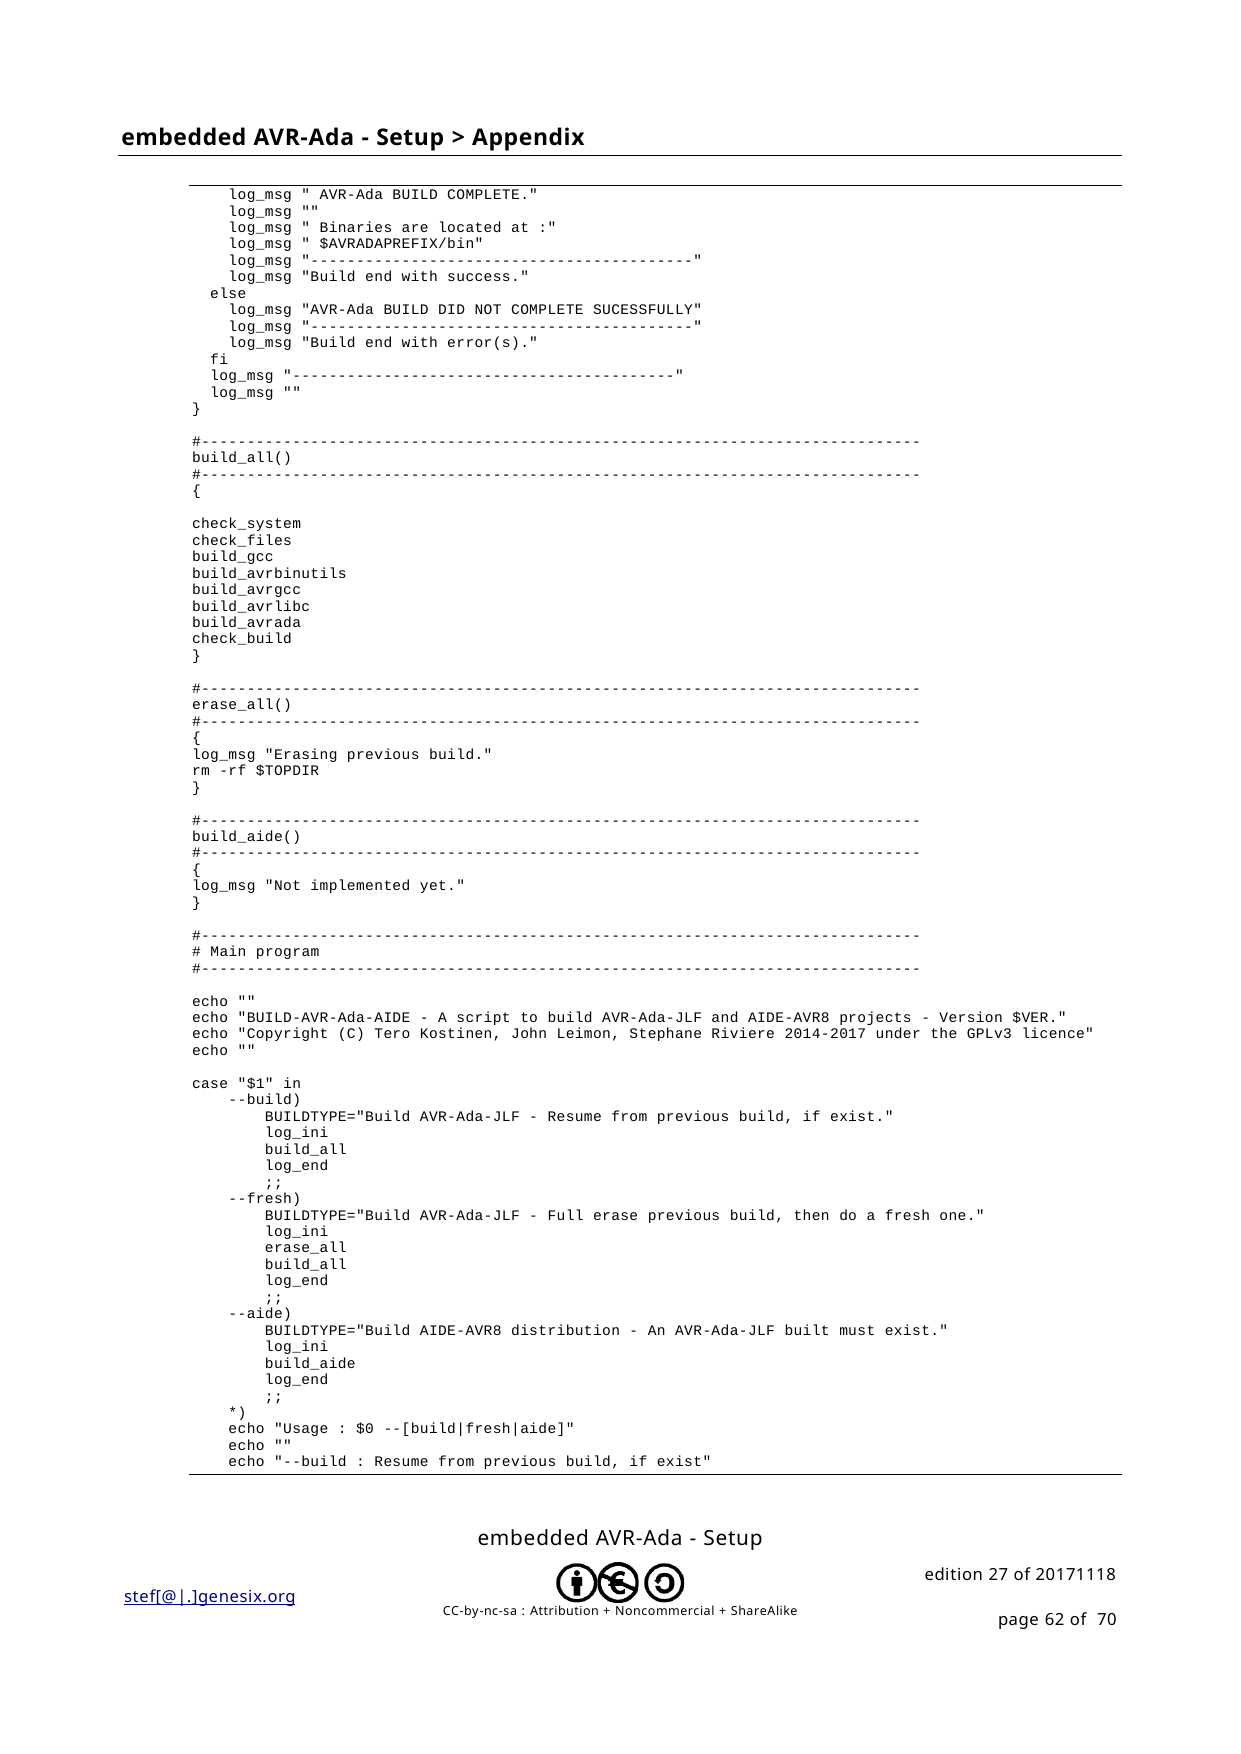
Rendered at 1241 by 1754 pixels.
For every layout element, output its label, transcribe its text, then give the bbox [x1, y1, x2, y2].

list #------------------------------------------------------------------------------- [189, 431, 1122, 448]
list log_msg "AVR-Ada BUILD DID NOT COMPLETE SUCESSFULLY" [189, 300, 1122, 316]
list echo "Usage : $0 --[build|fresh|aide]" [189, 1419, 1122, 1435]
list log_msg "------------------------------------------" [189, 250, 1122, 267]
list rm -rf $TOPDIR [189, 761, 1122, 777]
list case "$1" in [189, 1073, 1122, 1090]
list { [189, 728, 1122, 744]
list #------------------------------------------------------------------------------- [189, 925, 1122, 942]
list #------------------------------------------------------------------------------- [189, 958, 1122, 978]
list BUILDTYPE="Build AVR-Ada-JLF - Full erase previous build, then do a fresh one." [189, 1205, 1122, 1221]
list log_msg "------------------------------------------" [189, 316, 1122, 333]
list log_msg "Build end with success." [189, 267, 1122, 283]
picture [643, 1562, 685, 1603]
list build_all() [189, 448, 1122, 464]
list #------------------------------------------------------------------------------- [189, 464, 1122, 481]
list fi [189, 349, 1122, 366]
list build_avrbinutils [189, 563, 1122, 579]
list log_end [189, 1369, 1122, 1386]
list log_ini [189, 1221, 1122, 1238]
list log_ini [189, 1123, 1122, 1139]
list log_msg " $AVRADAPREFIX/bin" [189, 234, 1122, 250]
list build_all [189, 1139, 1122, 1156]
list ;; [189, 1386, 1122, 1402]
list echo "Copyright (C) Tero Kostinen, John Leimon, Stephane Riviere 2014-2017 under the GPLv3 licence" [189, 1024, 1122, 1040]
list --build) [189, 1090, 1122, 1106]
list # Main program [189, 942, 1122, 958]
list } [189, 777, 1122, 797]
list } [189, 398, 1122, 418]
list log_end [189, 1156, 1122, 1172]
list build_avrgcc [189, 579, 1122, 596]
list echo "" [189, 1435, 1122, 1452]
list log_ini [189, 1337, 1122, 1353]
list build_avrlibc [189, 596, 1122, 612]
list echo "BUILD-AVR-Ada-AIDE - A script to build AVR-Ada-JLF and AIDE-AVR8 projects - Version $VER." [189, 1007, 1122, 1024]
list build_aide() [189, 826, 1122, 843]
list BUILDTYPE="Build AVR-Ada-JLF - Resume from previous build, if exist." [189, 1106, 1122, 1123]
list } [189, 892, 1122, 912]
list erase_all() [189, 695, 1122, 711]
list log_msg "" [189, 382, 1122, 398]
list log_msg " AVR-Ada BUILD COMPLETE." [189, 186, 1122, 201]
list log_end [189, 1271, 1122, 1287]
list log_msg "Erasing previous build." [189, 744, 1122, 761]
list echo "" [189, 991, 1122, 1007]
list ;; [189, 1172, 1122, 1188]
list erase_all [189, 1238, 1122, 1254]
list build_avrada [189, 612, 1122, 629]
list #------------------------------------------------------------------------------- [189, 678, 1122, 695]
list check_system [189, 514, 1122, 530]
list { [189, 859, 1122, 876]
list #------------------------------------------------------------------------------- [189, 810, 1122, 826]
list ;; [189, 1287, 1122, 1304]
list log_msg "------------------------------------------" [189, 366, 1122, 382]
list echo "" [189, 1040, 1122, 1060]
list log_msg "" [189, 201, 1122, 217]
list #------------------------------------------------------------------------------- [189, 711, 1122, 728]
list build_aide [189, 1353, 1122, 1369]
list --fresh) [189, 1188, 1122, 1205]
picture [555, 1562, 639, 1603]
list } [189, 645, 1122, 665]
list build_gcc [189, 547, 1122, 563]
list echo "--build : Resume from previous build, if exist" [189, 1452, 1122, 1474]
list #------------------------------------------------------------------------------- [189, 843, 1122, 859]
list --aide) [189, 1304, 1122, 1320]
list { [189, 481, 1122, 500]
list log_msg "Build end with error(s)." [189, 333, 1122, 349]
list BUILDTYPE="Build AIDE-AVR8 distribution - An AVR-Ada-JLF built must exist." [189, 1320, 1122, 1337]
list log_msg "Not implemented yet." [189, 876, 1122, 892]
list log_msg " Binaries are located at :" [189, 217, 1122, 234]
list build_all [189, 1254, 1122, 1271]
list *) [189, 1402, 1122, 1419]
list check_files [189, 530, 1122, 547]
list check_build [189, 629, 1122, 645]
list else [189, 283, 1122, 300]
